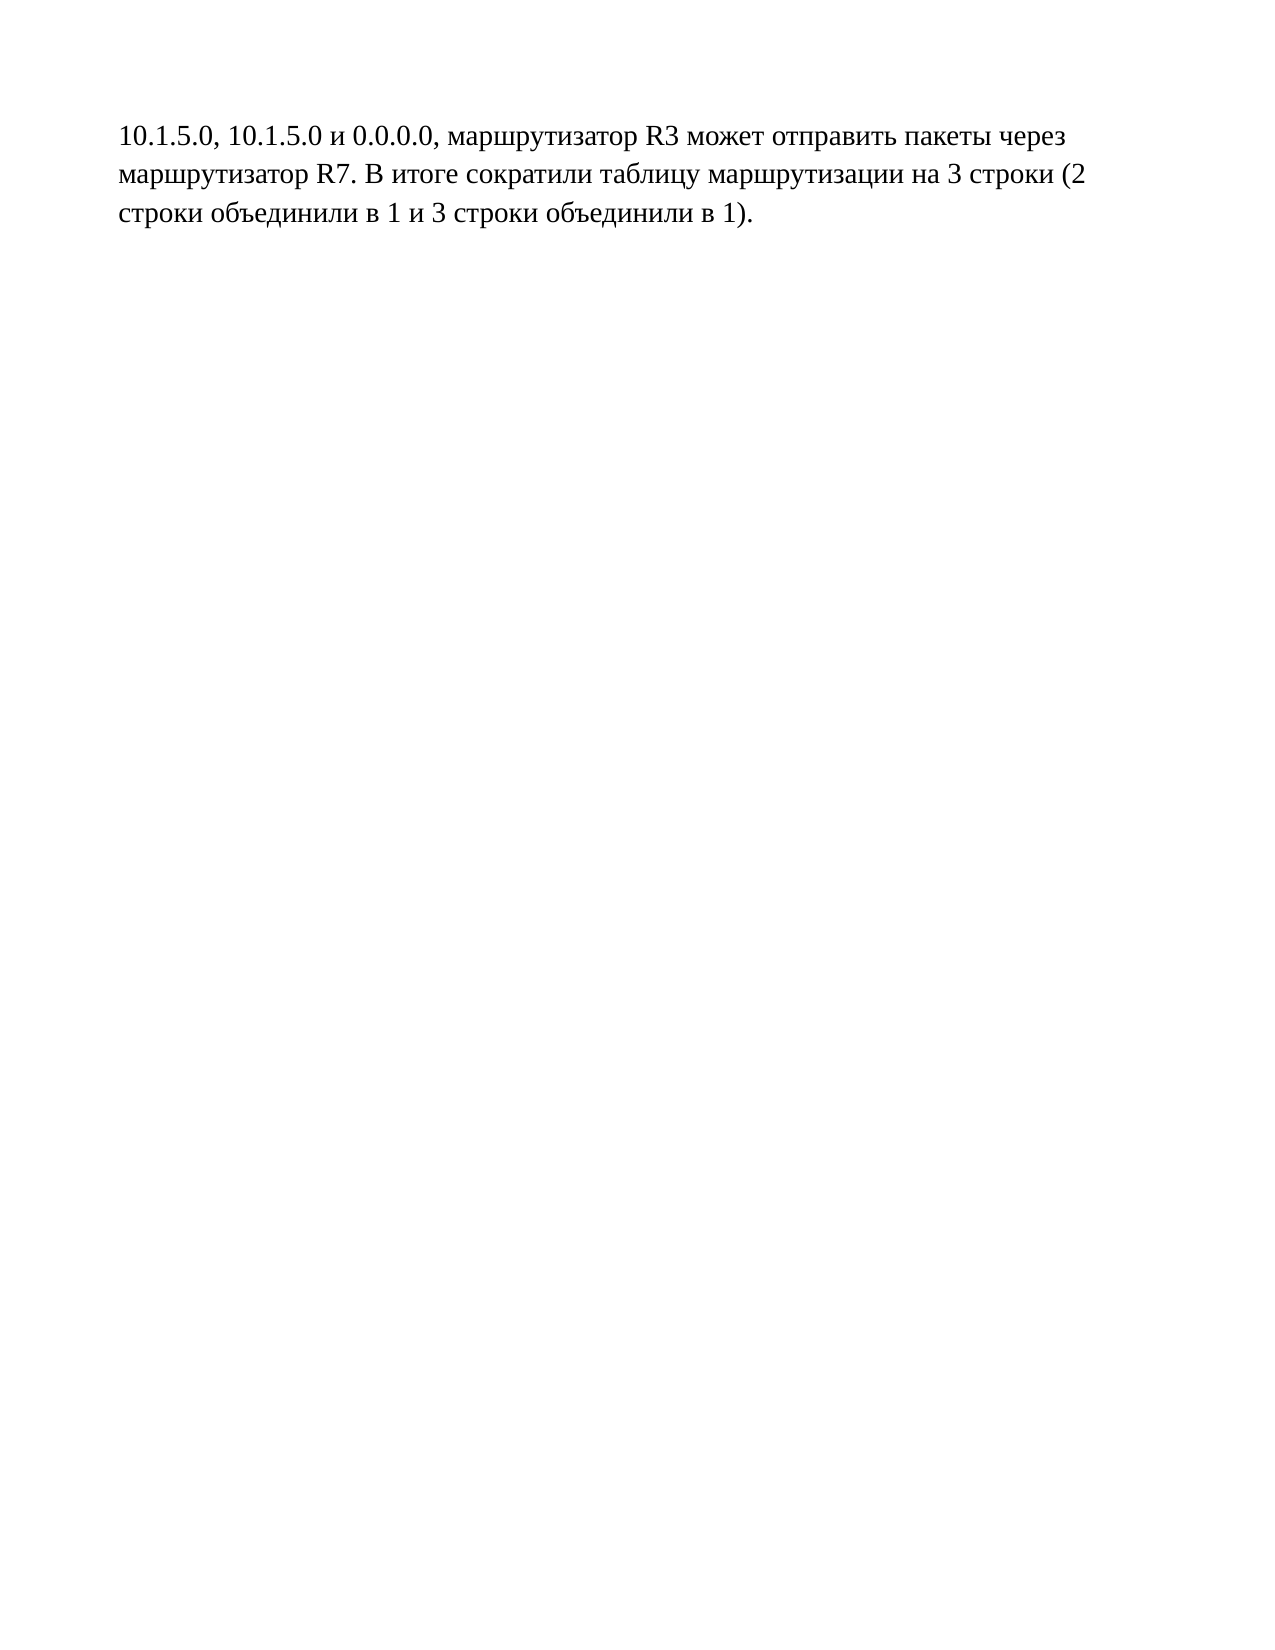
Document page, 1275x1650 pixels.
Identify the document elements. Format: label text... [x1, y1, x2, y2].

text 10.1.5.0, 10.1.5.0 и 0.0.0.0, маршрутизатор R3 может отправить пакеты через маршрутизатор R7. В итоге сократили таблицу маршрутизации на 3 строки (2 строки объединили в 1 и 3 строки объединили в 1). [118, 118, 1157, 229]
